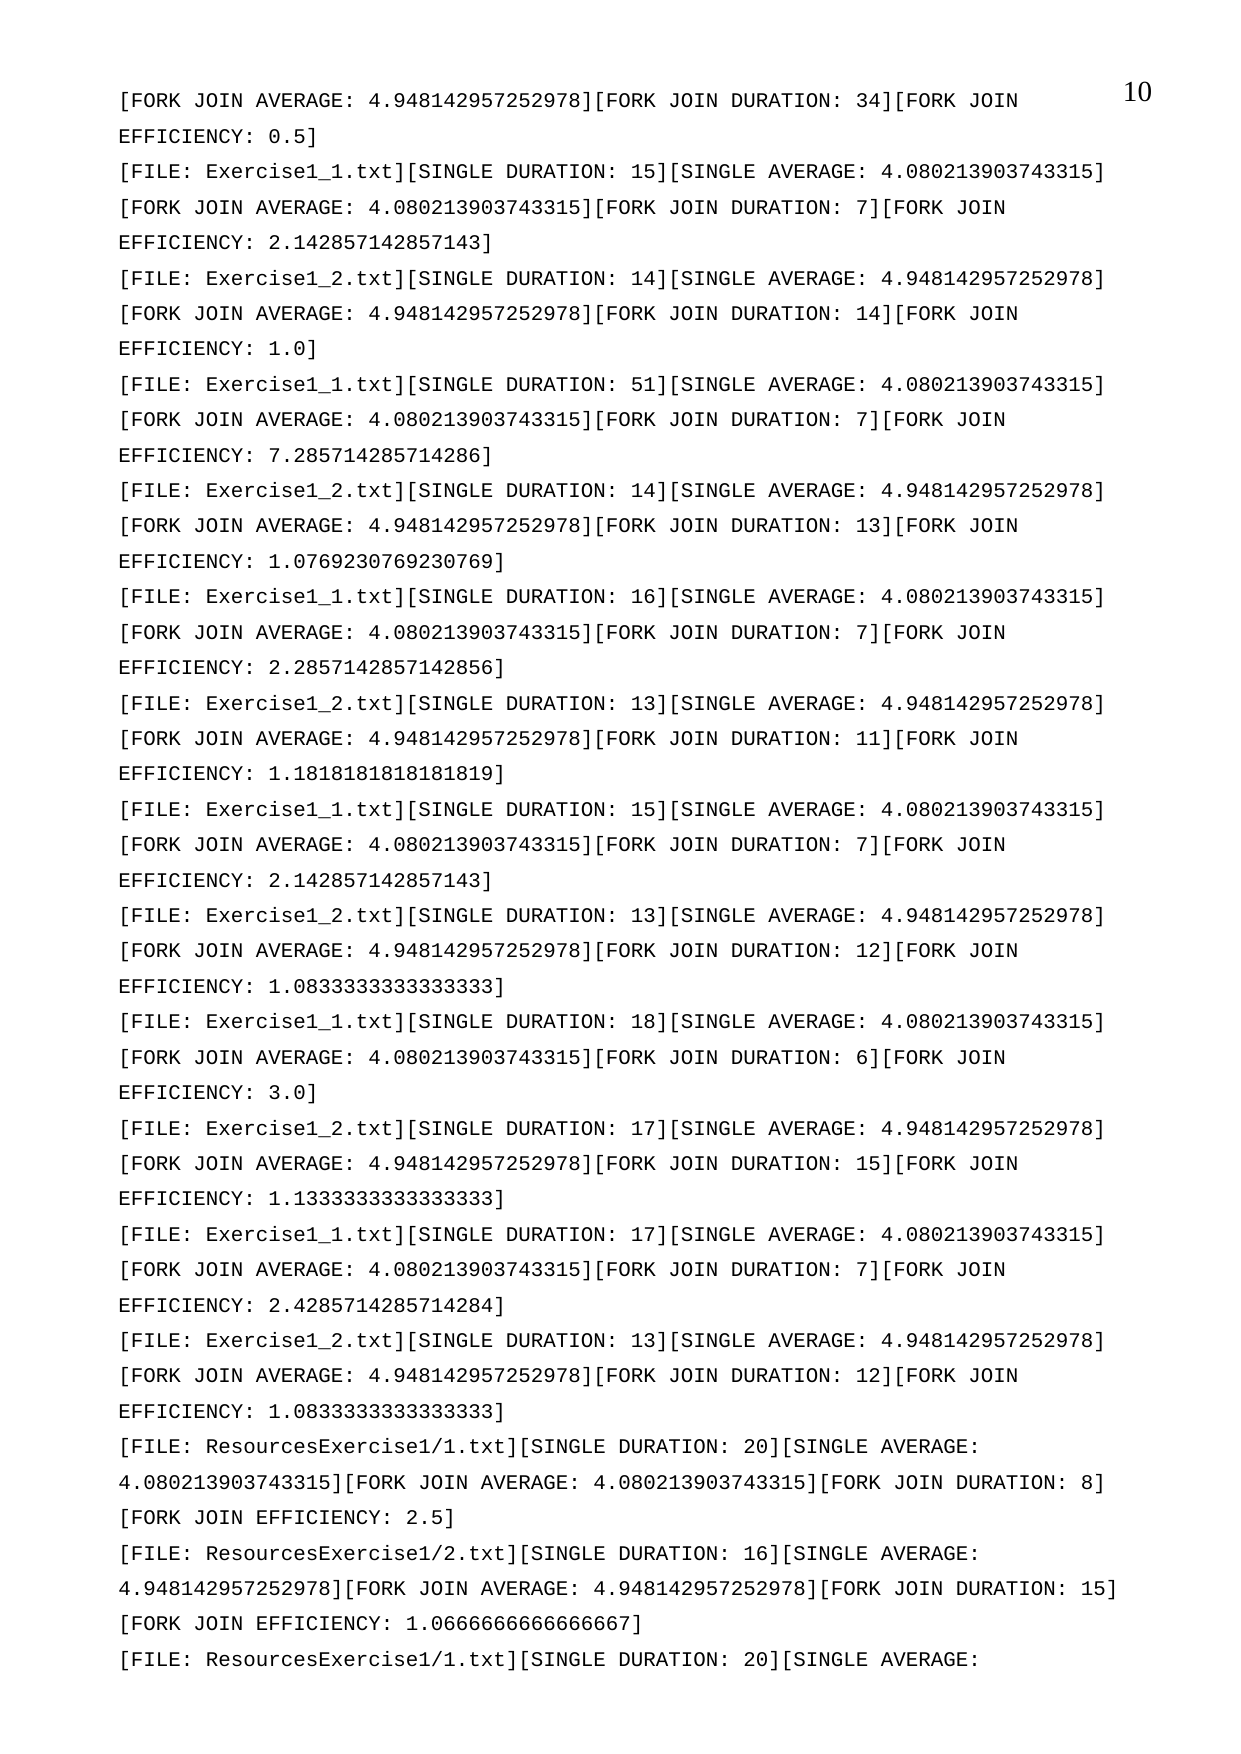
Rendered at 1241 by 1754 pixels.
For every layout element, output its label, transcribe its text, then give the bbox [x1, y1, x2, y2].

text [FILE: Exercise1_1.txt][SINGLE DURATION: 18][SINGLE AVERAGE: 4.080213903743315][FORK JOIN AVERAGE: 4.080213903743315][FORK JOIN DURATION: 6][FORK JOIN EFFICIENCY: 3.0] [118, 1011, 1122, 1106]
text [FILE: ResourcesExercise1/2.txt][SINGLE DURATION: 16][SINGLE AVERAGE: 4.948142957252978][FORK JOIN AVERAGE: 4.948142957252978][FORK JOIN DURATION: 15][FORK JOIN EFFICIENCY: 1.0666666666666667] [118, 1542, 1122, 1637]
text [FILE: Exercise1_2.txt][SINGLE DURATION: 13][SINGLE AVERAGE: 4.948142957252978][FORK JOIN AVERAGE: 4.948142957252978][FORK JOIN DURATION: 12][FORK JOIN EFFICIENCY: 1.0833333333333333] [118, 1330, 1122, 1424]
text [FILE: Exercise1_1.txt][SINGLE DURATION: 51][SINGLE AVERAGE: 4.080213903743315][FORK JOIN AVERAGE: 4.080213903743315][FORK JOIN DURATION: 7][FORK JOIN EFFICIENCY: 7.285714285714286] [118, 374, 1122, 468]
text [FILE: Exercise1_2.txt][SINGLE DURATION: 14][SINGLE AVERAGE: 4.948142957252978][FORK JOIN AVERAGE: 4.948142957252978][FORK JOIN DURATION: 13][FORK JOIN EFFICIENCY: 1.0769230769230769] [118, 480, 1122, 574]
text [FILE: ResourcesExercise1/1.txt][SINGLE DURATION: 20][SINGLE AVERAGE: 4.080213903743315][FORK JOIN AVERAGE: 4.080213903743315][FORK JOIN DURATION: 8][FORK JOIN EFFICIENCY: 2.5] [118, 1436, 1122, 1531]
text [FILE: Exercise1_2.txt][SINGLE DURATION: 13][SINGLE AVERAGE: 4.948142957252978][FORK JOIN AVERAGE: 4.948142957252978][FORK JOIN DURATION: 11][FORK JOIN EFFICIENCY: 1.1818181818181819] [118, 692, 1122, 787]
text [FILE: Exercise1_1.txt][SINGLE DURATION: 15][SINGLE AVERAGE: 4.080213903743315][FORK JOIN AVERAGE: 4.080213903743315][FORK JOIN DURATION: 7][FORK JOIN EFFICIENCY: 2.142857142857143] [118, 799, 1122, 893]
text [FILE: Exercise1_1.txt][SINGLE DURATION: 15][SINGLE AVERAGE: 4.080213903743315][FORK JOIN AVERAGE: 4.080213903743315][FORK JOIN DURATION: 7][FORK JOIN EFFICIENCY: 2.142857142857143] [118, 161, 1122, 256]
text [FILE: ResourcesExercise1/1.txt][SINGLE DURATION: 20][SINGLE AVERAGE: [118, 1649, 1122, 1672]
text [FILE: Exercise1_2.txt][SINGLE DURATION: 17][SINGLE AVERAGE: 4.948142957252978][FORK JOIN AVERAGE: 4.948142957252978][FORK JOIN DURATION: 15][FORK JOIN EFFICIENCY: 1.1333333333333333] [118, 1117, 1122, 1212]
text [FILE: Exercise1_1.txt][SINGLE DURATION: 17][SINGLE AVERAGE: 4.080213903743315][FORK JOIN AVERAGE: 4.080213903743315][FORK JOIN DURATION: 7][FORK JOIN EFFICIENCY: 2.4285714285714284] [118, 1224, 1122, 1318]
text [FILE: Exercise1_1.txt][SINGLE DURATION: 16][SINGLE AVERAGE: 4.080213903743315][FORK JOIN AVERAGE: 4.080213903743315][FORK JOIN DURATION: 7][FORK JOIN EFFICIENCY: 2.2857142857142856] [118, 586, 1122, 681]
text [FILE: Exercise1_2.txt][SINGLE DURATION: 13][SINGLE AVERAGE: 4.948142957252978][FORK JOIN AVERAGE: 4.948142957252978][FORK JOIN DURATION: 12][FORK JOIN EFFICIENCY: 1.0833333333333333] [118, 905, 1122, 999]
text [FORK JOIN AVERAGE: 4.948142957252978][FORK JOIN DURATION: 34][FORK JOIN EFFICIENCY: 0.5] [118, 90, 1122, 149]
text [FILE: Exercise1_2.txt][SINGLE DURATION: 14][SINGLE AVERAGE: 4.948142957252978][FORK JOIN AVERAGE: 4.948142957252978][FORK JOIN DURATION: 14][FORK JOIN EFFICIENCY: 1.0] [118, 267, 1122, 362]
